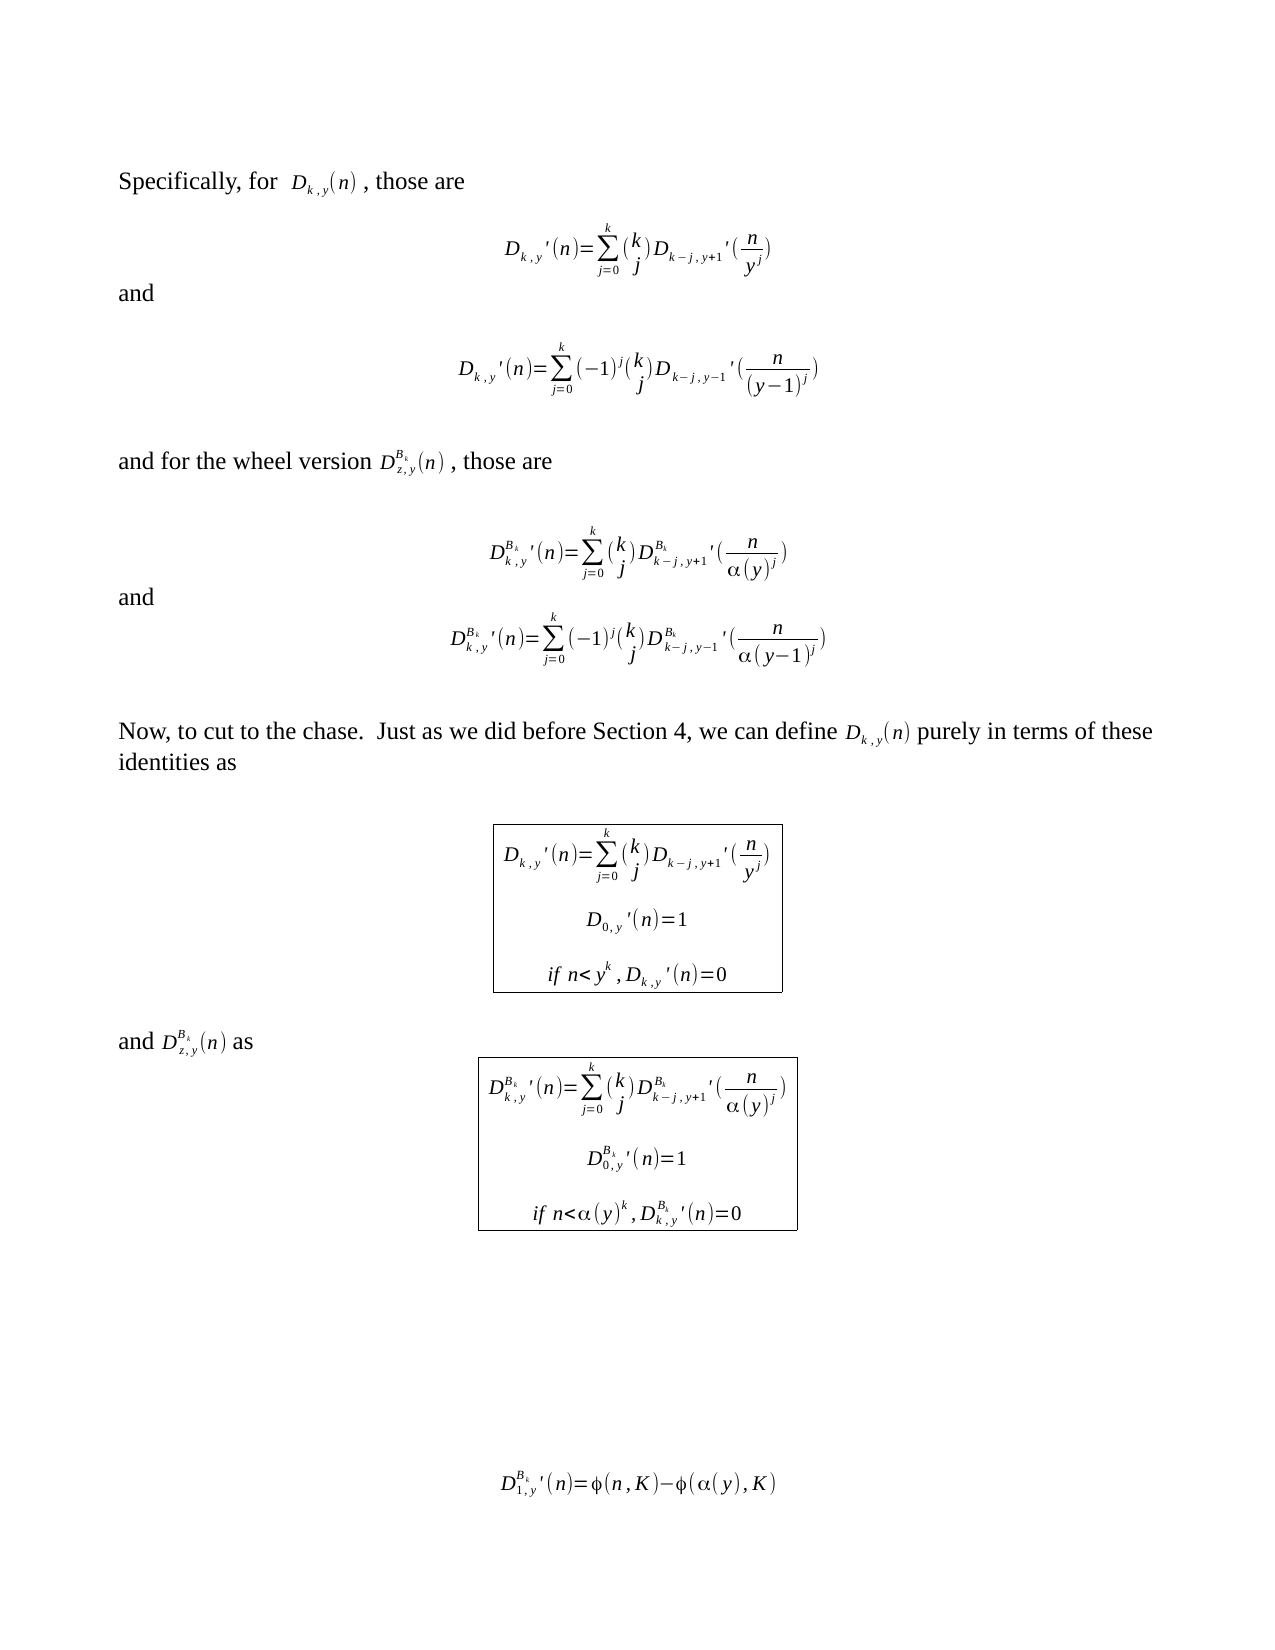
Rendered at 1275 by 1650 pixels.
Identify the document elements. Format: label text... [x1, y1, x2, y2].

text Specifically, for , those are [118, 166, 1157, 197]
text and [118, 582, 1157, 611]
text Now, to cut to the chase. Just as we did before Section 4, we can definepurely in terms of these identities as [118, 716, 1157, 776]
text and for the wheel version, those are [118, 446, 1157, 477]
text and [118, 278, 1157, 307]
text andas [118, 1026, 1157, 1057]
